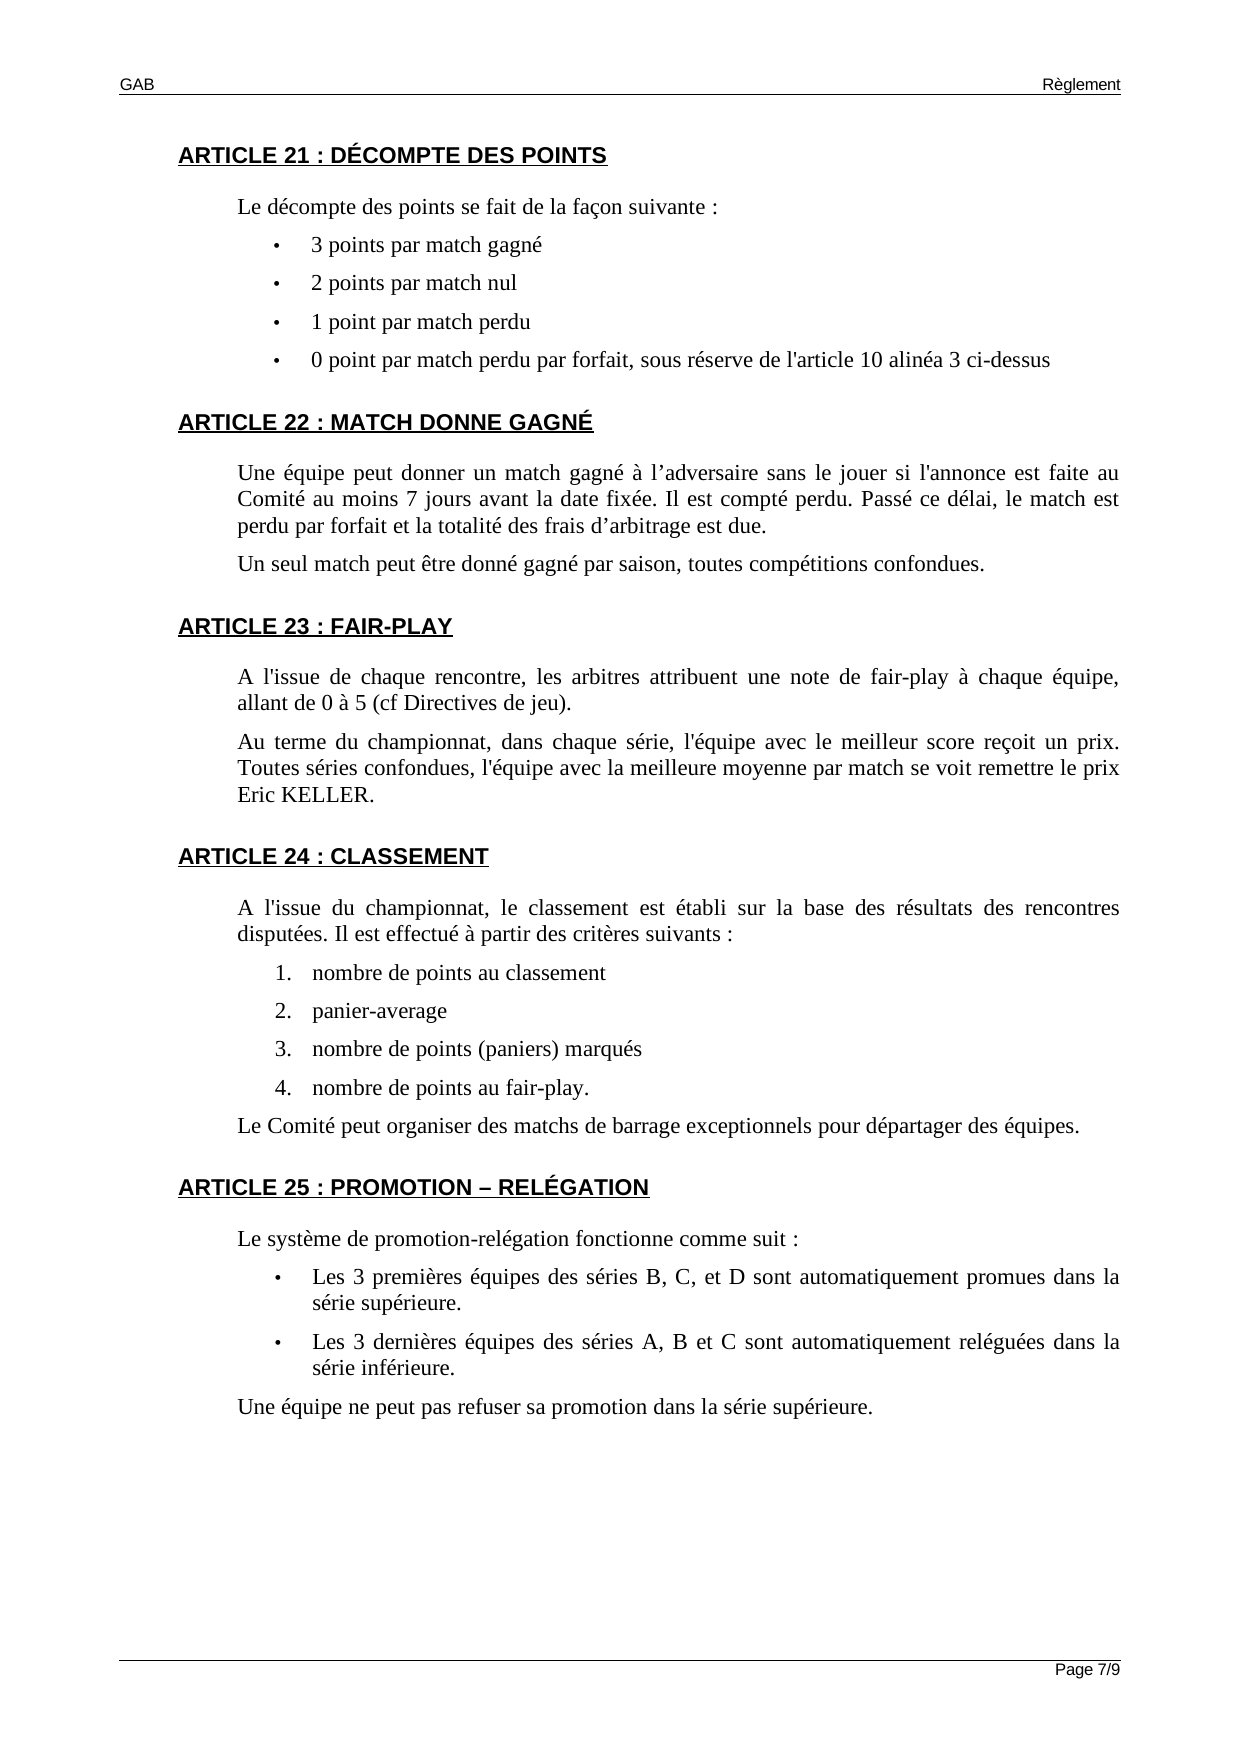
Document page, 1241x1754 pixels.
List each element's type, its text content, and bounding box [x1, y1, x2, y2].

list 2 points par match nul [273, 269, 1121, 296]
list Les 3 dernières équipes des séries A, B et C sont automatiquement reléguées dans la série inférieure. [274, 1328, 1121, 1381]
list nombre de points (paniers) marqués [274, 1035, 1121, 1062]
text Le système de promotion-relégation fonctionne comme suit : [237, 1224, 1121, 1251]
list 0 point par match perdu par forfait, sous réserve de l'article 10 alinéa 3 ci-dessus [273, 346, 1121, 372]
list nombre de points au fair-play. [274, 1073, 1121, 1100]
subtitle ARTICLE 21 : DÉCOMPTE DES POINTS [178, 142, 1121, 169]
subtitle ARTICLE 23 : FAIR-PLAY [178, 612, 1121, 639]
text Au terme du championnat, dans chaque série, l'équipe avec le meilleur score reçoit un prix. Toutes séries confondues, l'équipe avec la meilleure moyenne par match se voit remettre le prix Eric KELLER. [237, 728, 1121, 807]
list Les 3 premières équipes des séries B, C, et D sont automatiquement promues dans la série supérieure. [274, 1263, 1121, 1316]
text Le Comité peut organiser des matchs de barrage exceptionnels pour départager des équipes. [237, 1112, 1121, 1138]
text A l'issue de chaque rencontre, les arbitres attribuent une note de fair-play à chaque équipe, allant de 0 à 5 (cf Directives de jeu). [237, 663, 1121, 716]
text A l'issue du championnat, le classement est établi sur la base des résultats des rencontres disputées. Il est effectué à partir des critères suivants : [237, 893, 1121, 947]
subtitle ARTICLE 24 : CLASSEMENT [178, 843, 1121, 870]
text Le décompte des points se fait de la façon suivante : [237, 192, 1121, 219]
list 1 point par match perdu [273, 307, 1121, 334]
text Un seul match peut être donné gagné par saison, toutes compétitions confondues. [237, 550, 1121, 577]
text Une équipe ne peut pas refuser sa promotion dans la série supérieure. [237, 1392, 1121, 1419]
subtitle ARTICLE 22 : MATCH DONNE GAGNÉ [178, 408, 1121, 435]
list nombre de points au classement [274, 958, 1121, 985]
list 3 points par match gagné [273, 231, 1121, 257]
text Une équipe peut donner un match gagné à l’adversaire sans le jouer si l'annonce est faite au Comité au moins 7 jours avant la date fixée. Il est compté perdu. Passé ce délai, le match est perdu par forfait et la totalité des frais d’arbitrage est due. [237, 458, 1121, 538]
list panier-average [274, 997, 1121, 1023]
subtitle ARTICLE 25 : PROMOTION – RELÉGATION [178, 1174, 1121, 1201]
